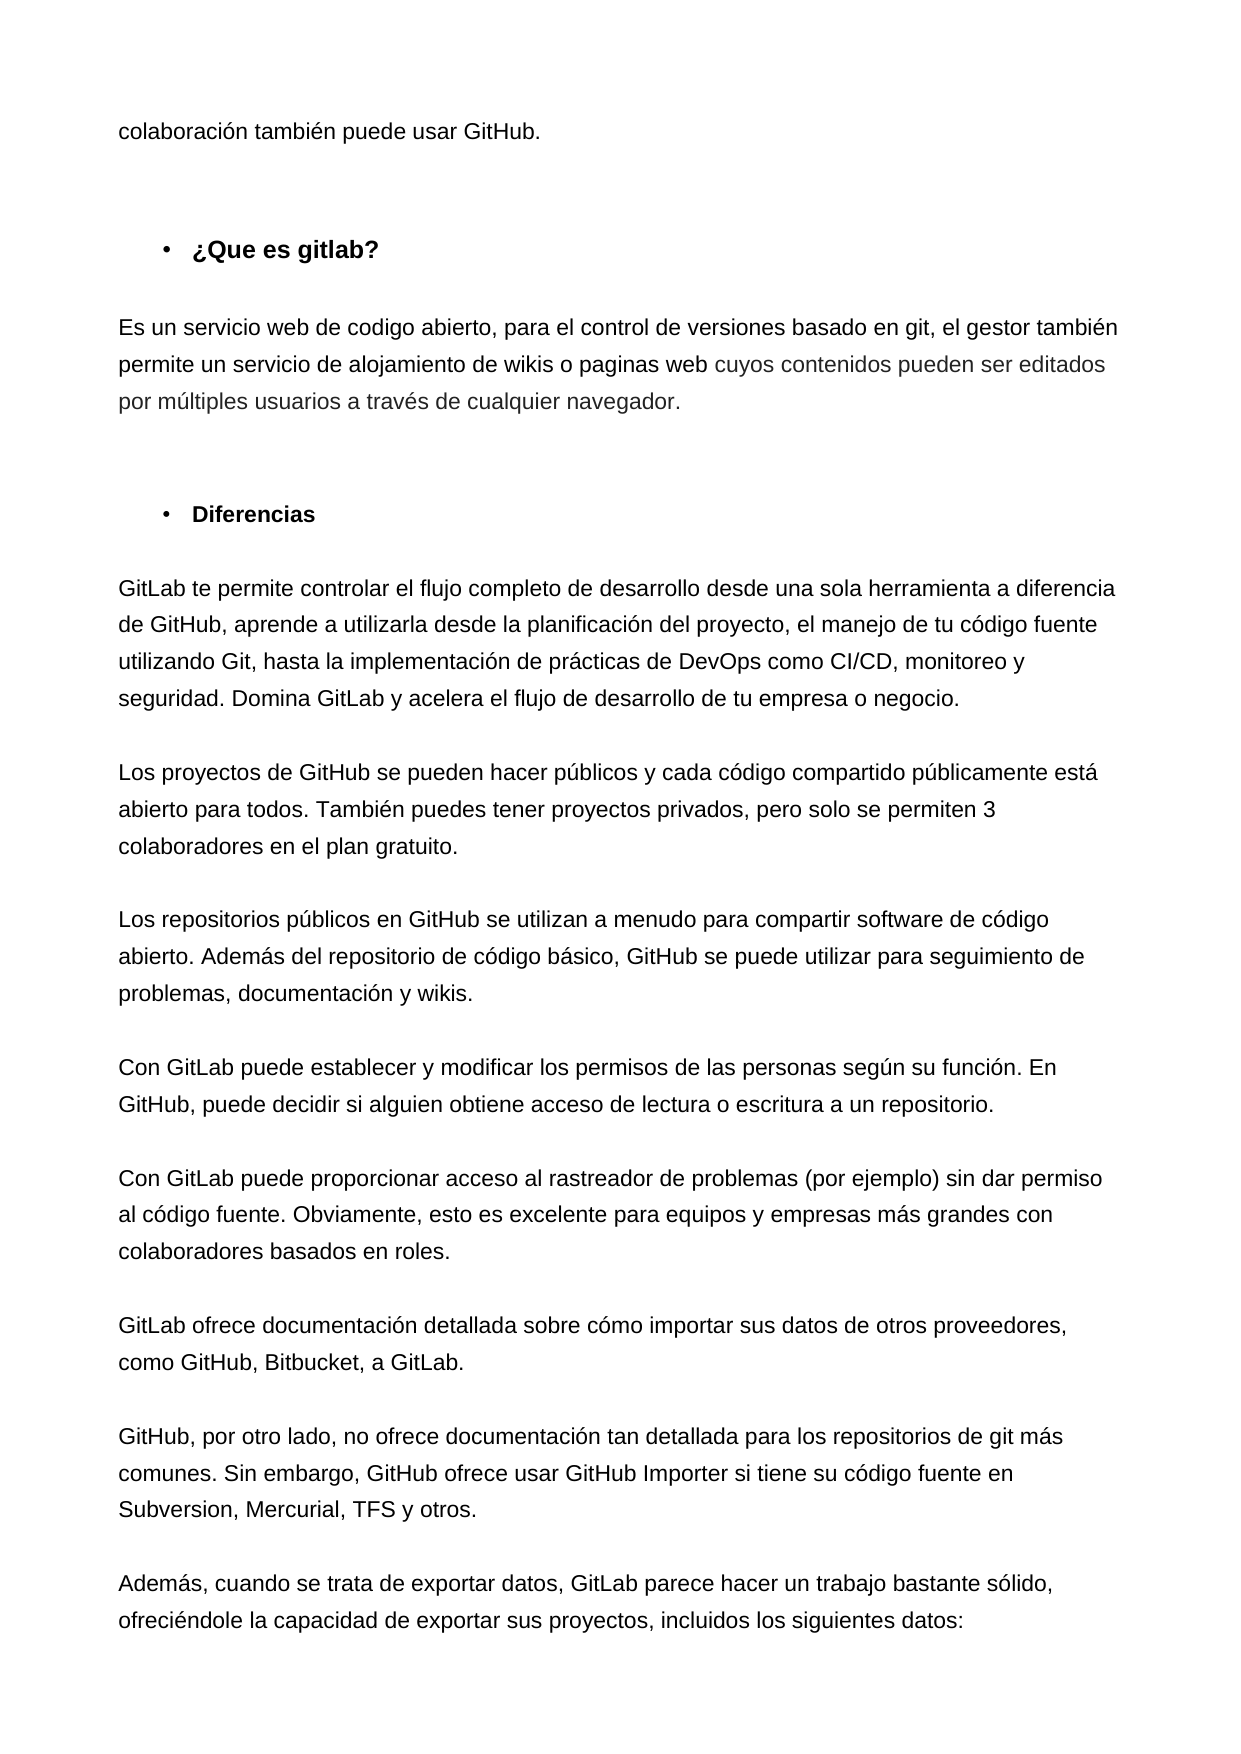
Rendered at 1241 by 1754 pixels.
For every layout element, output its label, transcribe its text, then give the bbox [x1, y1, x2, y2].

text colaboración también puede usar GitHub. [118, 118, 1122, 144]
text Con GitLab puede establecer y modificar los permisos de las personas según su función. En GitHub, puede decidir si alguien obtiene acceso de lectura o escritura a un repositorio. [118, 1054, 1122, 1117]
text Los repositorios públicos en GitHub se utilizan a menudo para compartir software de código abierto. Además del repositorio de código básico, GitHub se puede utilizar para seguimiento de problemas, documentación y wikis. [118, 906, 1122, 1006]
list ¿Que es gitlab? [162, 234, 1122, 263]
text Es un servicio web de codigo abierto, para el control de versiones basado en git, el gestor también permite un servicio de alojamiento de wikis o paginas web cuyos contenidos pueden ser editados por múltiples usuarios a través de cualquier navegador. [118, 314, 1122, 414]
list Diferencias [162, 501, 1122, 527]
text Con GitLab puede proporcionar acceso al rastreador de problemas (por ejemplo) sin dar permiso al código fuente. Obviamente, esto es excelente para equipos y empresas más grandes con colaboradores basados ​​en roles. [118, 1164, 1122, 1264]
text GitLab ofrece documentación detallada sobre cómo importar sus datos de otros proveedores, como GitHub, Bitbucket, a GitLab. [118, 1312, 1122, 1375]
text GitLab te permite controlar el flujo completo de desarrollo desde una sola herramienta a diferencia de GitHub, aprende a utilizarla desde la planificación del proyecto, el manejo de tu código fuente utilizando Git, hasta la implementación de prácticas de DevOps como CI/CD, monitoreo y seguridad. Domina GitLab y acelera el flujo de desarrollo de tu empresa o negocio. [118, 574, 1122, 711]
text Además, cuando se trata de exportar datos, GitLab parece hacer un trabajo bastante sólido, ofreciéndole la capacidad de exportar sus proyectos, incluidos los siguientes datos: [118, 1570, 1122, 1633]
text GitHub, por otro lado, no ofrece documentación tan detallada para los repositorios de git más comunes. Sin embargo, GitHub ofrece usar GitHub Importer si tiene su código fuente en Subversion, Mercurial, TFS y otros. [118, 1423, 1122, 1523]
text Los proyectos de GitHub se pueden hacer públicos y cada código compartido públicamente está abierto para todos. También puedes tener proyectos privados, pero solo se permiten 3 colaboradores en el plan gratuito. [118, 759, 1122, 859]
